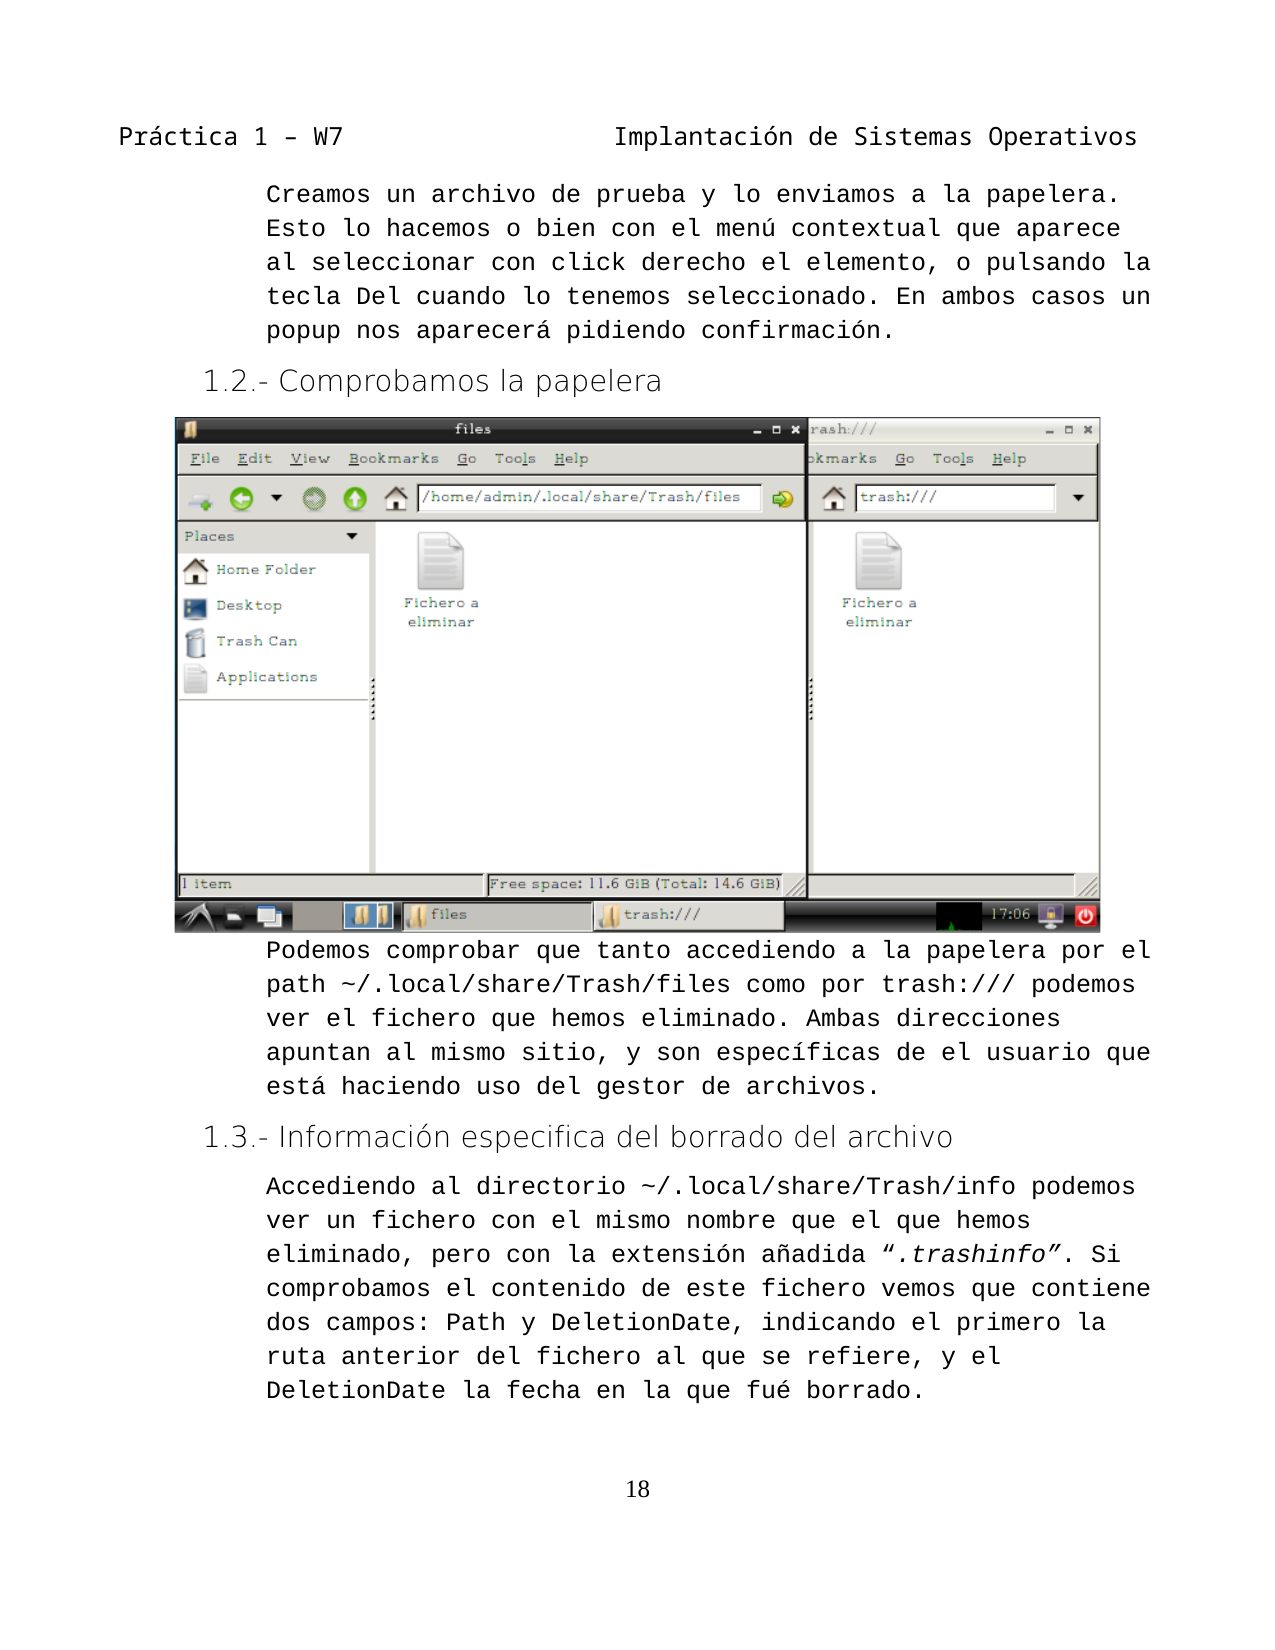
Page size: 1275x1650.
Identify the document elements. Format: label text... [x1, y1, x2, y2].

text Podemos comprobar que tanto accediendo a la papelera por el path ~/.local/share/Trash/files como por trash:/// podemos ver el fichero que hemos eliminado. Ambas direcciones apuntan al mismo sitio, y son específicas de el usuario que está haciendo uso del gestor de archivos. [266, 417, 1157, 1102]
picture [174, 417, 1101, 933]
text Accediendo al directorio ~/.local/share/Trash/info podemos ver un fichero con el mismo nombre que el que hemos eliminado, pero con la extensión añadida “.trashinfo”. Si comprobamos el contenido de este fichero vemos que contiene dos campos: Path y DeletionDate, indicando el primero la ruta anterior del fichero al que se refiere, y el DeletionDate la fecha en la que fué borrado. [266, 1173, 1157, 1406]
text Creamos un archivo de prueba y lo enviamos a la papelera. Esto lo hacemos o bien con el menú contextual que aparece al seleccionar con click derecho el elemento, o pulsando la tecla Del cuando lo tenemos seleccionado. En ambos casos un popup nos aparecerá pidiendo confirmación. [266, 182, 1157, 346]
list Información especifica del borrado del archivo [193, 1120, 1157, 1154]
list Comprobamos la papelera [193, 364, 1157, 398]
